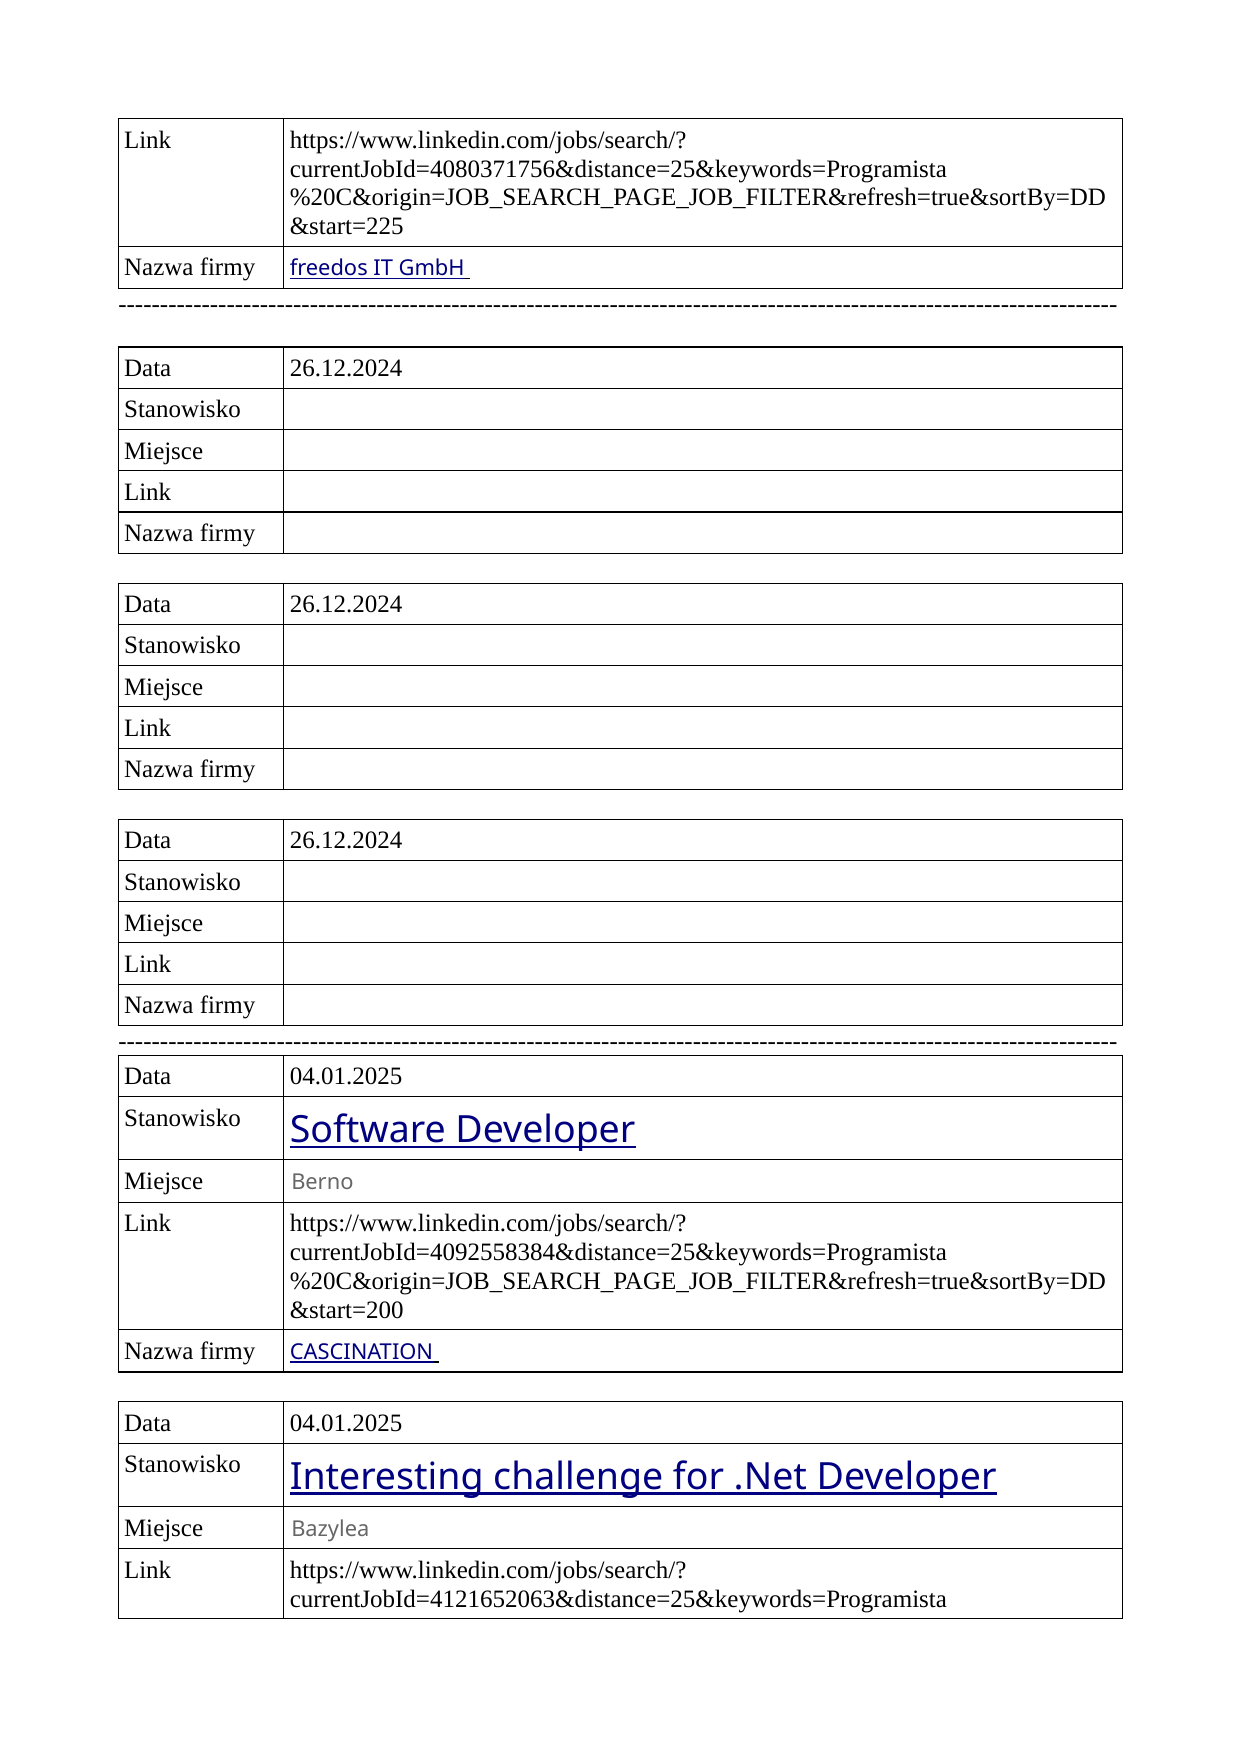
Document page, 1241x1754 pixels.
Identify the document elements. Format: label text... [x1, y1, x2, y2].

table_cell [284, 707, 1122, 747]
table_header 04.01.2025 [284, 1402, 1122, 1442]
text ------------------------------------------------------------------------------------------------------------------------ [118, 289, 1122, 318]
table_cell Software Developer [284, 1097, 1122, 1159]
table_cell Link [119, 707, 283, 747]
table_cell Berno [284, 1160, 1122, 1202]
table_cell [284, 985, 1122, 1025]
table_cell [284, 513, 1122, 553]
table_cell Stanowisko [119, 1444, 283, 1506]
table_cell Link [119, 471, 283, 511]
table_cell Miejsce [119, 1507, 283, 1548]
table_header 04.01.2025 [284, 1056, 1122, 1096]
table_cell Nazwa firmy [119, 513, 283, 553]
table_cell https://www.linkedin.com/jobs/search/?currentJobId=4121652063&distance=25&keywords=Programista [284, 1549, 1122, 1618]
table_cell [284, 625, 1122, 665]
table_cell [284, 471, 1122, 511]
table_cell Nazwa firmy [119, 1330, 283, 1371]
table_header Data [119, 1056, 283, 1096]
table_cell Link [119, 1203, 283, 1329]
table_header Data [119, 820, 283, 860]
table_header Data [119, 584, 283, 624]
table_cell Nazwa firmy [119, 749, 283, 789]
table_cell Stanowisko [119, 389, 283, 429]
table_cell Miejsce [119, 1160, 283, 1202]
table_header 26.12.2024 [284, 584, 1122, 624]
table_cell [284, 389, 1122, 429]
table_cell [284, 943, 1122, 983]
table_cell Interesting challenge for .Net Developer [284, 1444, 1122, 1506]
table_cell https://www.linkedin.com/jobs/search/?currentJobId=4080371756&distance=25&keywords=Programista%20C&origin=JOB_SEARCH_PAGE_JOB_FILTER&refresh=true&sortBy=DD&start=225 [284, 119, 1122, 246]
table_cell Bazylea [284, 1507, 1122, 1548]
table_header 26.12.2024 [284, 348, 1122, 388]
table_cell Nazwa firmy [119, 247, 283, 288]
table_header Data [119, 1402, 283, 1442]
table_cell Miejsce [119, 666, 283, 706]
table_cell Stanowisko [119, 1097, 283, 1159]
table_cell Link [119, 1549, 283, 1618]
table_cell [284, 749, 1122, 789]
table_header Data [119, 348, 283, 388]
table_cell Stanowisko [119, 625, 283, 665]
table_header 26.12.2024 [284, 820, 1122, 860]
text ------------------------------------------------------------------------------------------------------------------------ [118, 1026, 1122, 1054]
table_cell [284, 430, 1122, 470]
table_cell CASCINATION [284, 1330, 1122, 1371]
table_cell [284, 902, 1122, 942]
table_cell Stanowisko [119, 861, 283, 901]
table_cell https://www.linkedin.com/jobs/search/?currentJobId=4092558384&distance=25&keywords=Programista%20C&origin=JOB_SEARCH_PAGE_JOB_FILTER&refresh=true&sortBy=DD&start=200 [284, 1203, 1122, 1329]
table_cell Miejsce [119, 902, 283, 942]
table_cell Miejsce [119, 430, 283, 470]
table_cell [284, 861, 1122, 901]
table_cell Link [119, 943, 283, 983]
table_cell Nazwa firmy [119, 985, 283, 1025]
table_cell [284, 666, 1122, 706]
table_cell freedos IT GmbH [284, 247, 1122, 288]
table_cell Link [119, 119, 283, 246]
